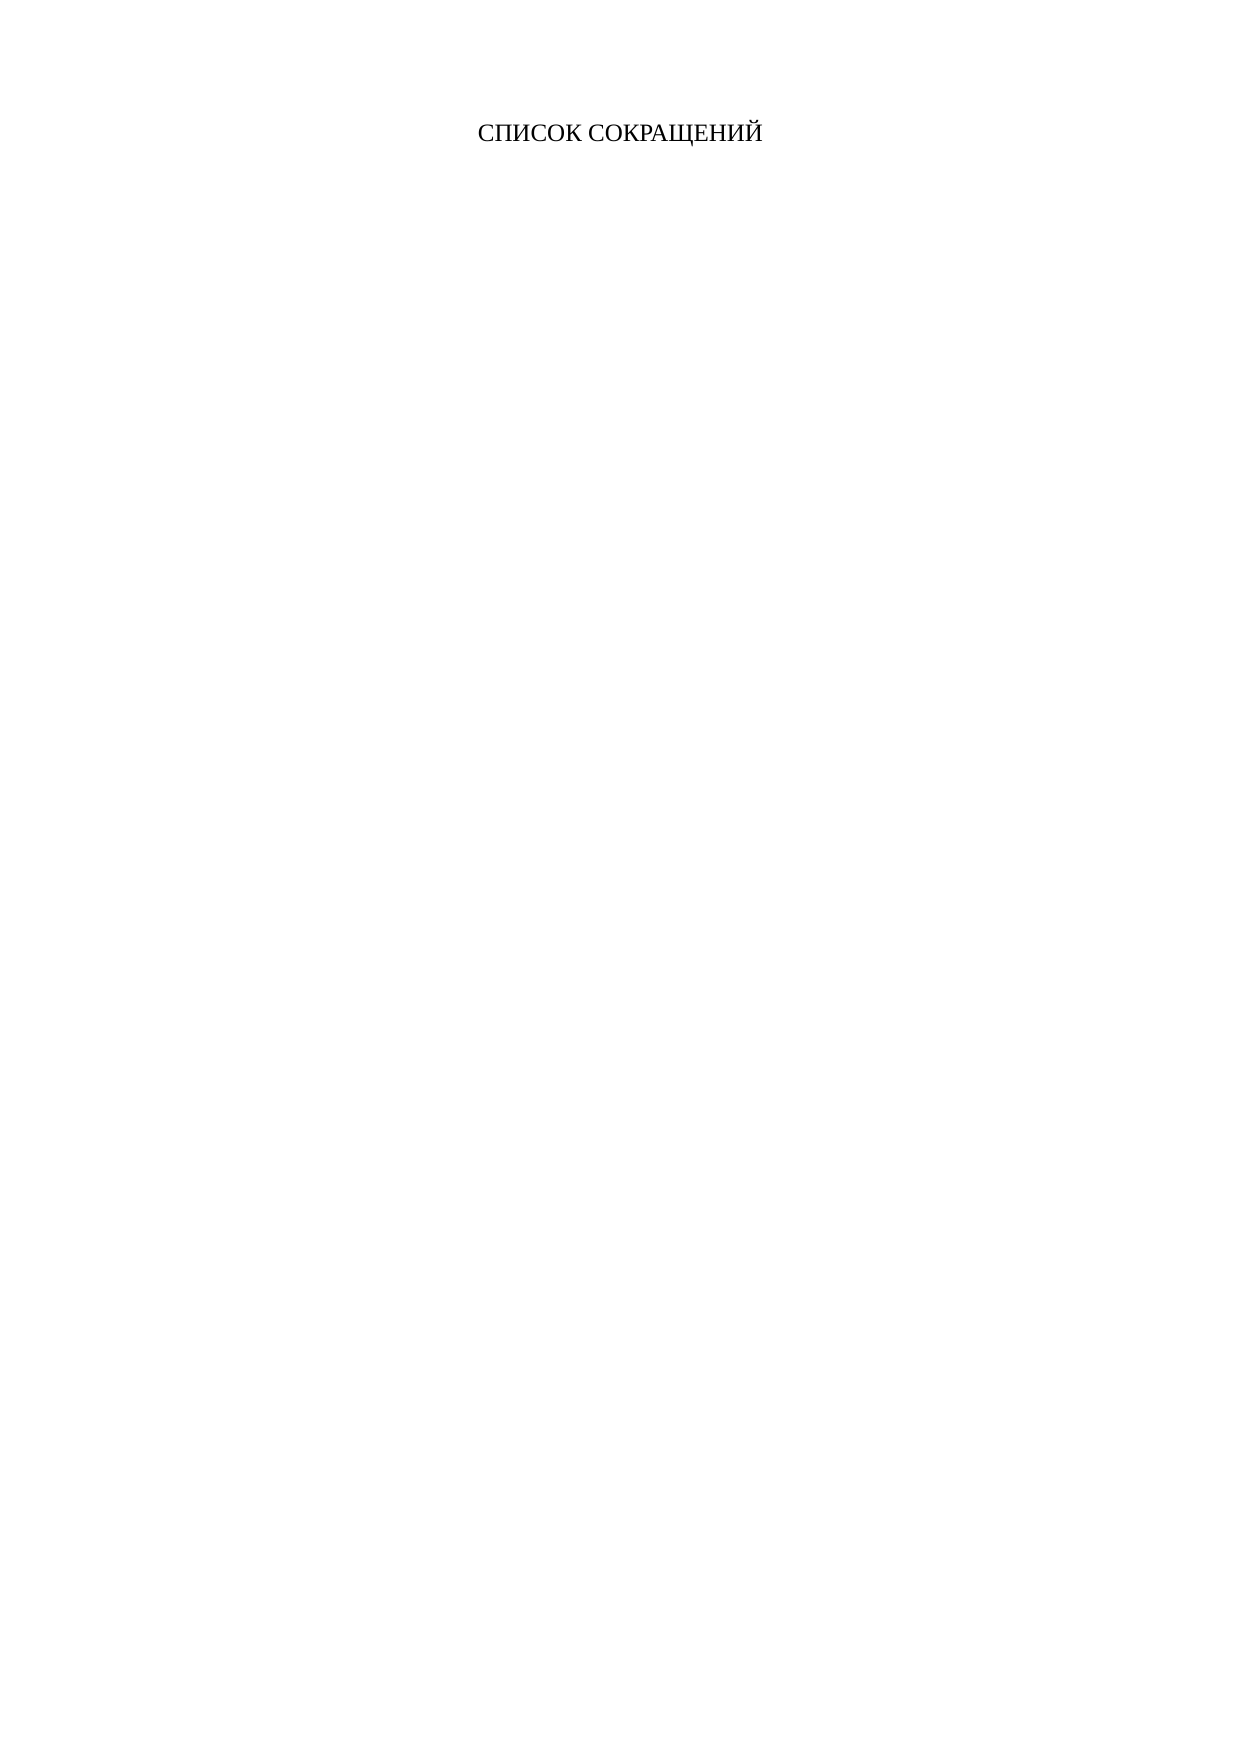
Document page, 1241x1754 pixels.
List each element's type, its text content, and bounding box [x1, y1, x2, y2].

text Список сокращений [118, 118, 1122, 147]
